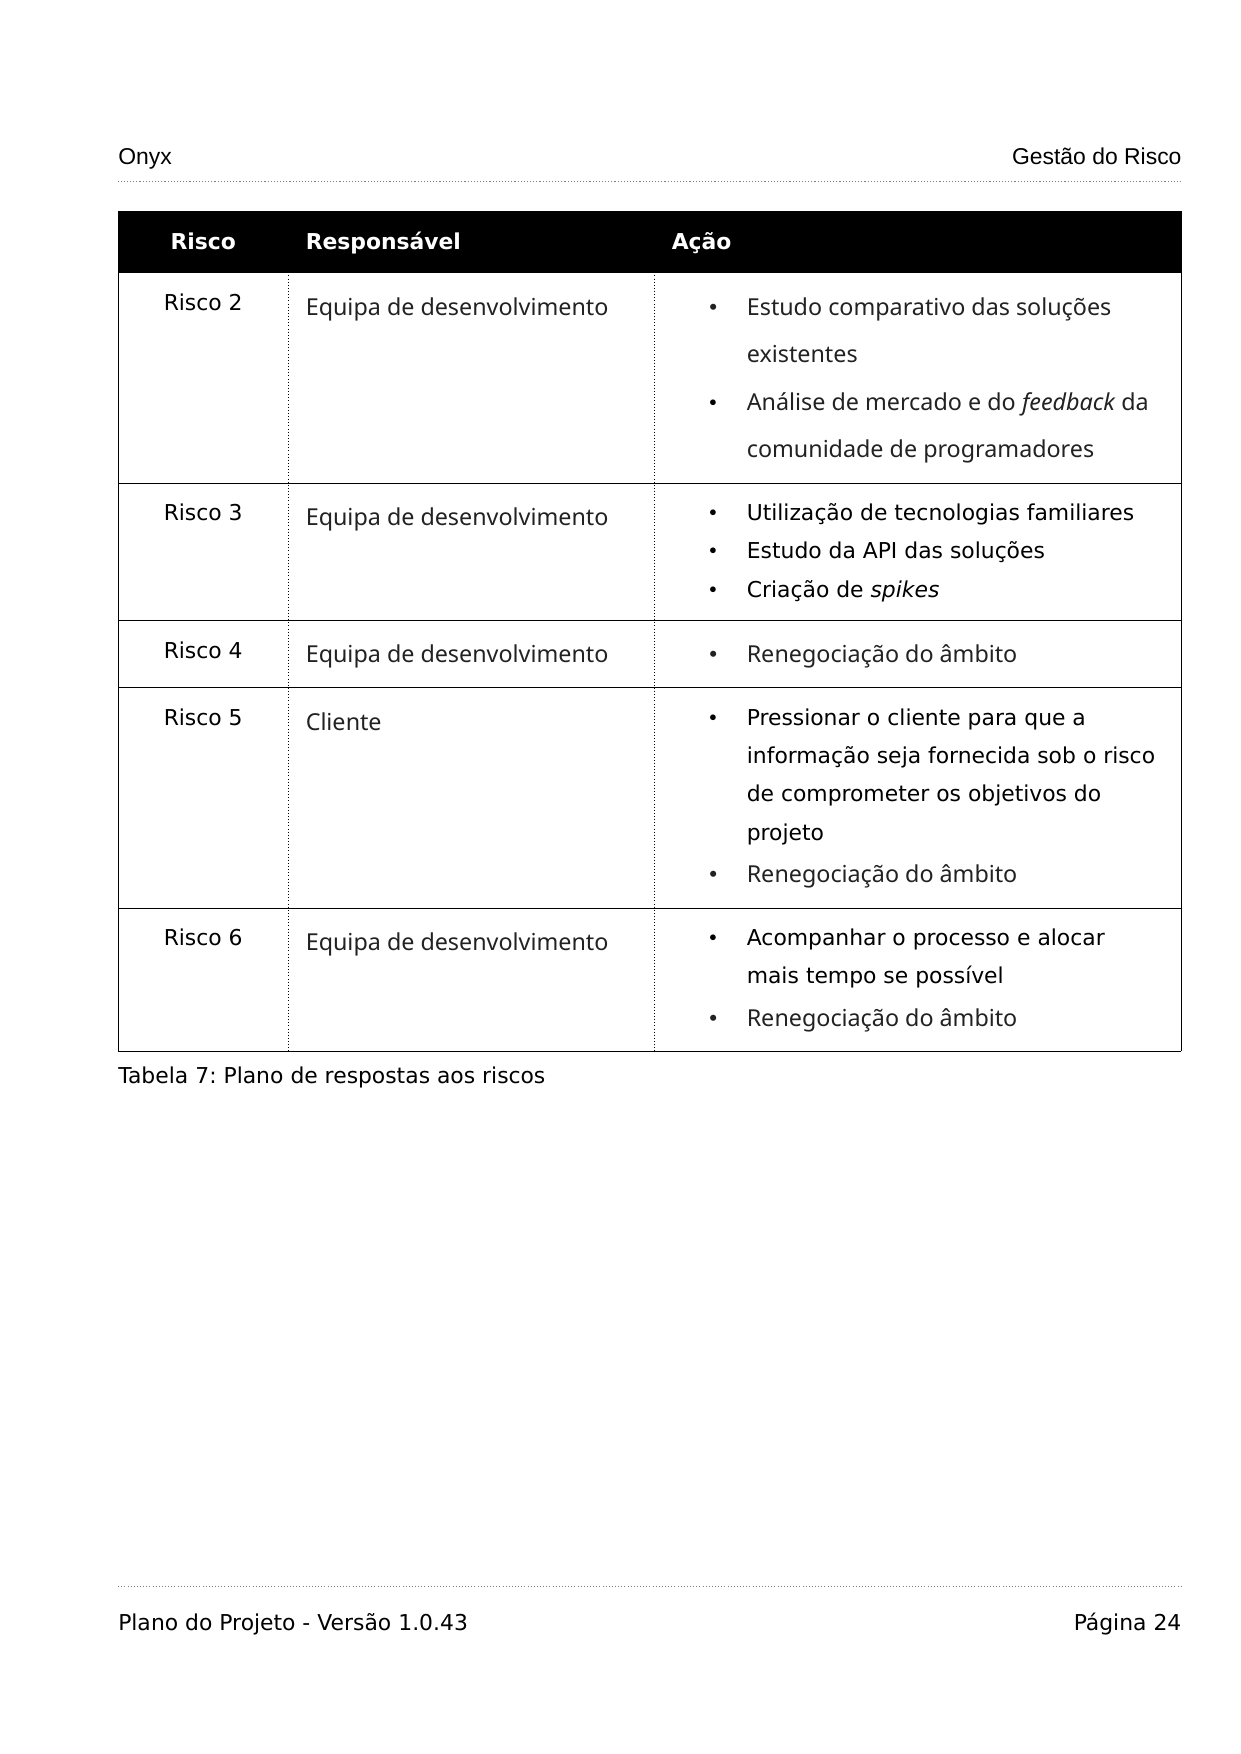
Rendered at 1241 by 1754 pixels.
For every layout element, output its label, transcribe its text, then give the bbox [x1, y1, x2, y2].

table_cell Renegociação do âmbito [654, 621, 1181, 687]
table_cell Risco 4 [119, 621, 288, 687]
text Tabela 7: Plano de respostas aos riscos [118, 1064, 1181, 1089]
table_header Ação [655, 212, 1181, 272]
table_cell Cliente [288, 688, 654, 907]
table_cell Risco 2 [119, 273, 288, 482]
table_cell Equipa de desenvolvimento [288, 484, 654, 620]
table_cell Equipa de desenvolvimento [288, 621, 654, 687]
table_cell Pressionar o cliente para que a informação seja fornecida sob o risco de comprometer os objetivos do projeto Renegociação do âmbito [654, 688, 1181, 907]
table_cell Acompanhar o processo e alocar mais tempo se possível Renegociação do âmbito [654, 909, 1181, 1051]
table_cell Risco 3 [119, 484, 288, 620]
table_cell Risco 6 [119, 909, 288, 1051]
table_cell Equipa de desenvolvimento [288, 909, 654, 1051]
table_cell Risco 5 [119, 688, 288, 907]
table_cell Equipa de desenvolvimento [288, 273, 654, 482]
table_cell Utilização de tecnologias familiares Estudo da API das soluções Criação de spikes [654, 484, 1181, 620]
table_cell Estudo comparativo das soluções existentes Análise de mercado e do feedback da comunidade de programadores [654, 273, 1181, 482]
table_header Responsável [289, 212, 654, 272]
table_header Risco [119, 212, 288, 272]
